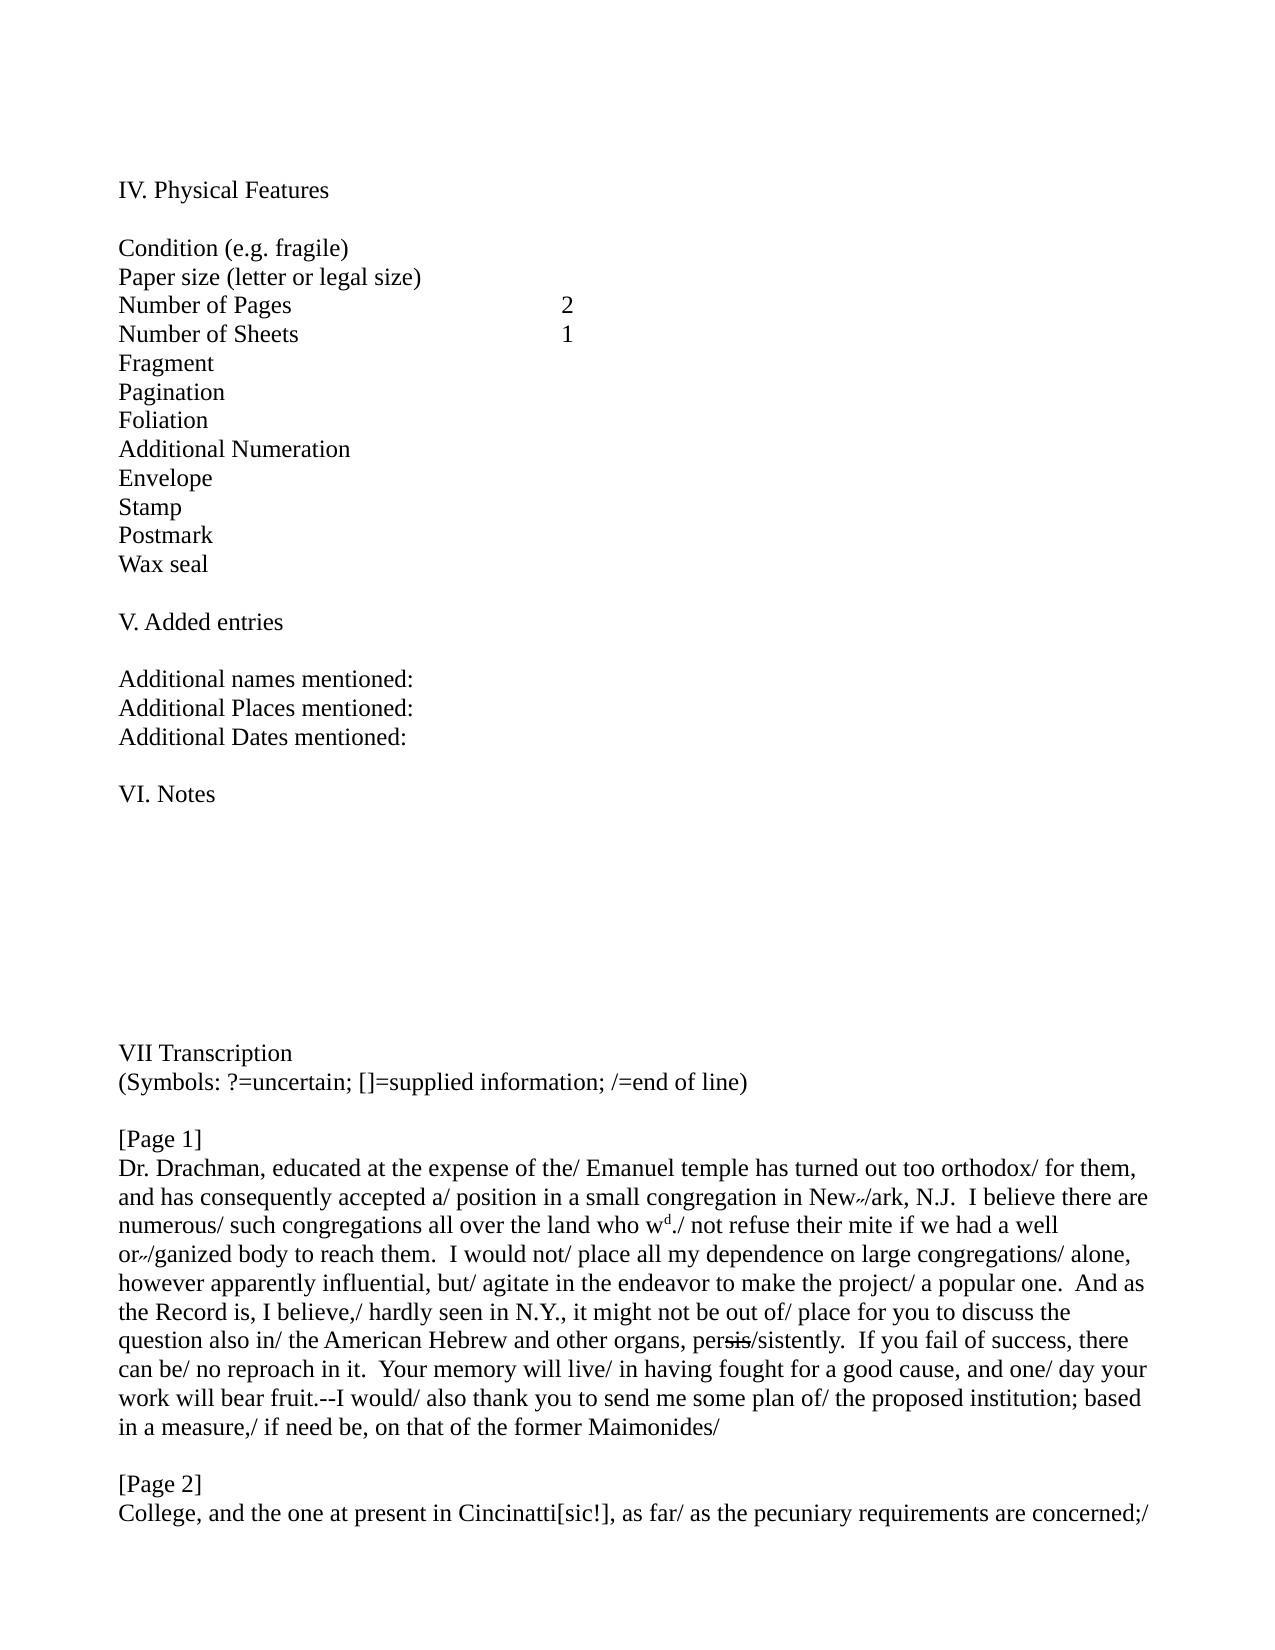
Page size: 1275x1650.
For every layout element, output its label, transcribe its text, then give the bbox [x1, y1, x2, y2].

text Condition (e.g. fragile) [118, 233, 1157, 262]
text [Page 2] [118, 1469, 1157, 1498]
text [Page 1] [118, 1124, 1157, 1153]
text College, and the one at present in Cincinatti[sic!], as far/ as the pecuniary requirements are concerned;/ [118, 1498, 1157, 1527]
text Additional Dates mentioned: [118, 722, 1157, 751]
text Additional Places mentioned: [118, 693, 1157, 722]
text Wax seal [118, 549, 1157, 578]
text Postma rk [118, 521, 1157, 549]
text Dr. Drachman, educated at the expense of the/ Emanuel temple has turned out too orthodox/ for them, and has consequently accepted a/ position in a small congregation in New˶/ark, N.J. I believe there are numerous/ such congregations all over the land who wd./ not refuse their mite if we had a well or˶/ganized body to reach them. I would not/ place all my dependence on large congregations/ alone, however apparently influential, but/ agitate in the endeavor to make the project/ a popular one. And as the Record is, I believe,/ hardly seen in N.Y., it might not be out of/ place for you to discuss the question also in/ the American Hebrew and other organs, persis/sistently. If you fail of success, there can be/ no reproach in it. Your memory will live/ in having fought for a good cause, and one/ day your work will bear fruit.--I would/ also thank you to send me some plan of/ the proposed institution; based in a measure,/ if need be, on that of the former Maimonides/ [118, 1153, 1157, 1441]
text Fragment [118, 348, 1157, 377]
text Number of Sheets 1 [118, 319, 1157, 348]
text (Symbols: ?=uncertain; []=supplied information; /=end of line) [118, 1067, 1157, 1096]
text Foliation [118, 406, 1157, 434]
text VII Transcription [118, 1038, 1157, 1067]
text Paper size (letter or legal size) [118, 262, 1157, 291]
text V. Added entries [118, 607, 1157, 636]
text Additional names mentioned: [118, 664, 1157, 693]
text Number of Pages 2 [118, 291, 1157, 319]
text VI. Notes [118, 779, 1157, 808]
text Additional Numeration [118, 434, 1157, 463]
text Stamp [118, 492, 1157, 521]
text Envelope [118, 463, 1157, 492]
text IV. Physical Features [118, 176, 1157, 204]
text Pagination [118, 377, 1157, 406]
